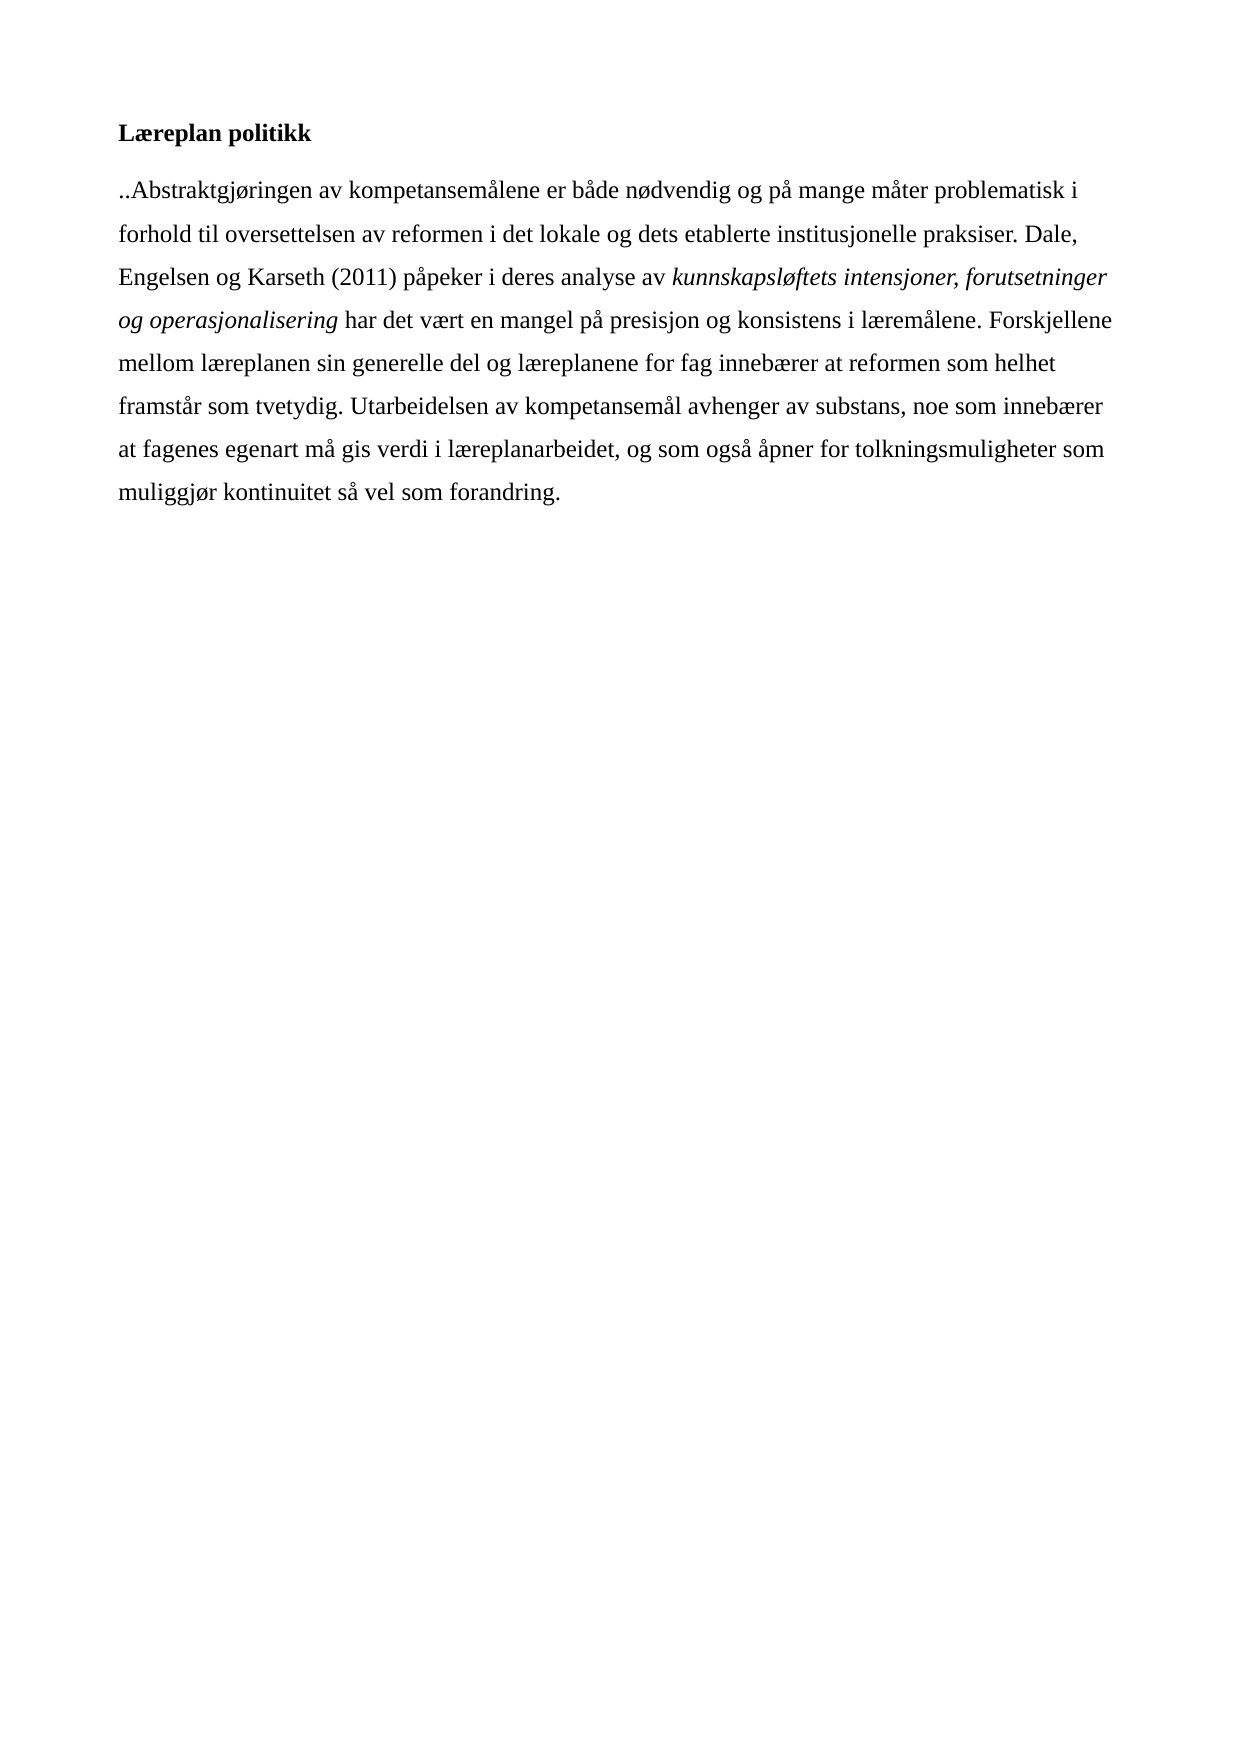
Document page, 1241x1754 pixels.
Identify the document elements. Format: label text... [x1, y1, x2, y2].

text ..Abstraktgjøringen av kompetansemålene er både nødvendig og på mange måter problematisk i forhold til oversettelsen av reformen i det lokale og dets etablerte institusjonelle praksiser. Dale, Engelsen og Karseth (2011) påpeker i deres analyse av kunnskapsløftets intensjoner, forutsetninger og operasjonalisering har det vært en mangel på presisjon og konsistens i læremålene. Forskjellene mellom læreplanen sin generelle del og læreplanene for fag innebærer at reformen som helhet framstår som tvetydig. Utarbeidelsen av kompetansemål avhenger av substans, noe som innebærer at fagenes egenart må gis verdi i læreplanarbeidet, og som også åpner for tolkningsmuligheter som muliggjør kontinuitet så vel som forandring. [118, 176, 1122, 506]
text Læreplan politikk [118, 118, 1122, 147]
